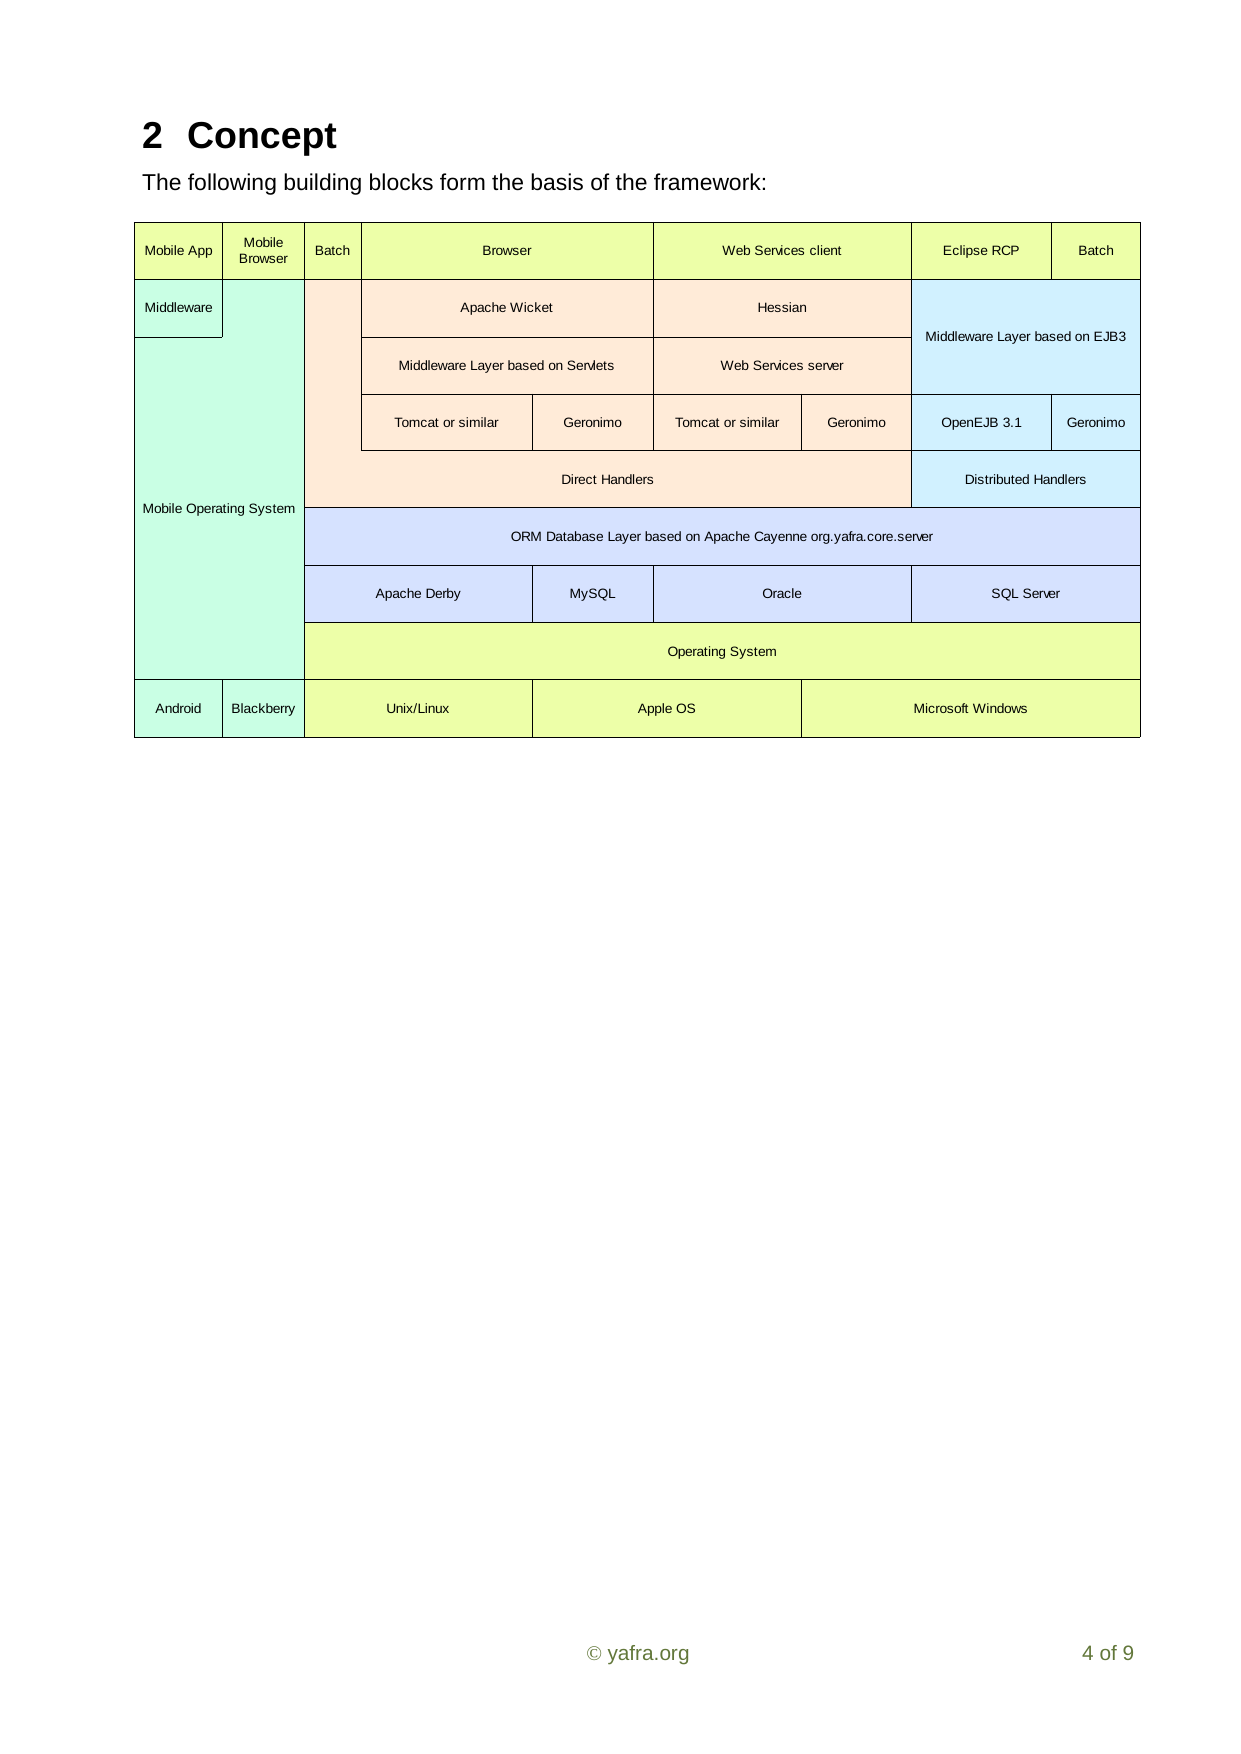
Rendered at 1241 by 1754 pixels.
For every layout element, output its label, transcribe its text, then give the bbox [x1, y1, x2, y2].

text The following building blocks form the basis of the framework: [142, 169, 1134, 196]
subtitle Concept [142, 113, 1134, 157]
